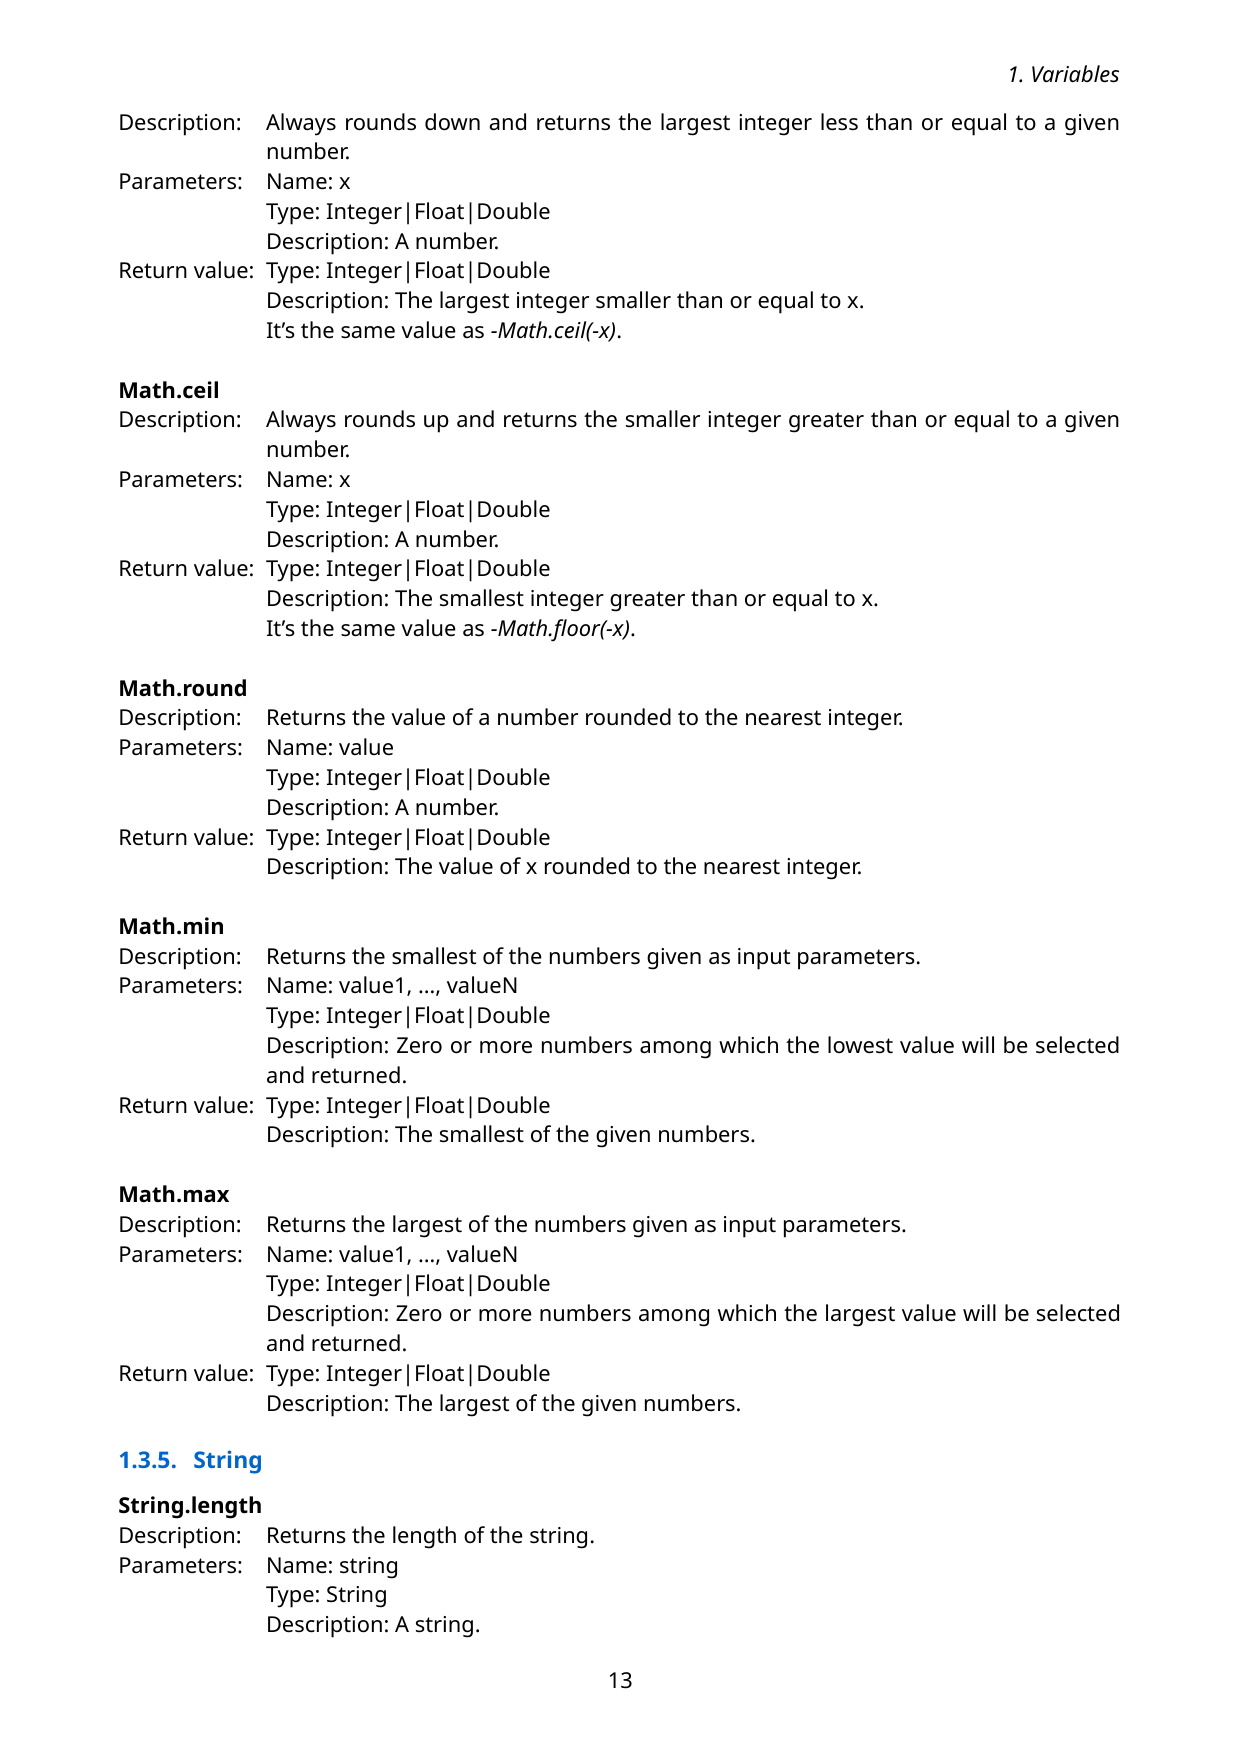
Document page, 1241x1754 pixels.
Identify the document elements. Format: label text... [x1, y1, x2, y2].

table_cell Description: [118, 1209, 266, 1239]
table_header [266, 673, 1122, 702]
table_cell [118, 196, 266, 226]
table_cell Description: [118, 1520, 266, 1549]
table_cell Returns the smallest of the numbers given as input parameters. [266, 941, 1122, 971]
table_header [266, 1490, 1122, 1520]
table_cell Type: Integer|Float|Double [266, 494, 1122, 524]
table_cell Description: A number. [266, 524, 1122, 553]
table_cell Description: The smallest of the given numbers. [266, 1120, 1122, 1149]
table_cell Always rounds up and returns the smaller integer greater than or equal to a given number. [266, 405, 1122, 464]
table_cell Return value: [118, 256, 266, 285]
table_cell Description: The value of x rounded to the nearest integer. [266, 851, 1122, 881]
table_header Math.max [118, 1179, 266, 1209]
table_cell [118, 1000, 266, 1030]
table_cell Description: [118, 405, 266, 464]
table_cell Name: value [266, 732, 1122, 762]
table_header [266, 1179, 1122, 1209]
table_cell [118, 1269, 266, 1298]
table_cell Type: Integer|Float|Double [266, 256, 1122, 285]
table_cell [118, 1609, 266, 1639]
table_cell Type: Integer|Float|Double [266, 762, 1122, 792]
table_cell [118, 1030, 266, 1090]
table_header Math.min [118, 911, 266, 941]
table_cell Return value: [118, 554, 266, 583]
table_cell Parameters: [118, 166, 266, 196]
table_cell Description: A number. [266, 226, 1122, 256]
table_cell Parameters: [118, 971, 266, 1000]
table_cell [118, 1579, 266, 1609]
table_cell Description: The largest of the given numbers. [266, 1388, 1122, 1417]
table_cell Description: The smallest integer greater than or equal to x. It’s the same value as -Math.floor(-x). [266, 583, 1122, 643]
table_cell [118, 1120, 266, 1149]
table_cell [118, 851, 266, 881]
table_cell [118, 285, 266, 345]
table_cell Description: A number. [266, 792, 1122, 822]
table_cell Return value: [118, 1358, 266, 1388]
table_cell Description: The largest integer smaller than or equal to x. It’s the same value as -Math.ceil(-x). [266, 285, 1122, 345]
table_header Math.round [118, 673, 266, 702]
table_cell [118, 583, 266, 643]
table_cell Parameters: [118, 1550, 266, 1579]
table_cell Description: Zero or more numbers among which the largest value will be selected and returned. [266, 1298, 1122, 1358]
table_cell Name: value1, …, valueN [266, 1239, 1122, 1268]
table_cell [118, 524, 266, 553]
table_cell Type: Integer|Float|Double [266, 1000, 1122, 1030]
table_header String.length [118, 1490, 266, 1520]
table_cell Always rounds down and returns the largest integer less than or equal to a given number. [266, 107, 1122, 166]
table_cell Returns the largest of the numbers given as input parameters. [266, 1209, 1122, 1239]
table_cell Type: Integer|Float|Double [266, 1358, 1122, 1388]
table_cell Name: value1, …, valueN [266, 971, 1122, 1000]
table_cell [118, 1388, 266, 1417]
table_cell [118, 226, 266, 256]
table_cell Type: String [266, 1579, 1122, 1609]
table_cell Returns the value of a number rounded to the nearest integer. [266, 703, 1122, 732]
table_cell Return value: [118, 1090, 266, 1119]
table_cell [118, 792, 266, 822]
table_cell Name: string [266, 1550, 1122, 1579]
table_cell [118, 1298, 266, 1358]
table_cell Description: [118, 703, 266, 732]
table_cell Name: x [266, 166, 1122, 196]
table_cell Type: Integer|Float|Double [266, 554, 1122, 583]
table_cell Type: Integer|Float|Double [266, 196, 1122, 226]
table_cell Type: Integer|Float|Double [266, 1269, 1122, 1298]
table_header [266, 911, 1122, 941]
table_header Math.ceil [118, 375, 266, 404]
table_cell [118, 762, 266, 792]
table_cell Description: [118, 107, 266, 166]
table_cell Description: Zero or more numbers among which the lowest value will be selected and returned. [266, 1030, 1122, 1090]
table_cell Return value: [118, 822, 266, 851]
subtitle String [118, 1444, 1122, 1475]
table_cell Description: A string. [266, 1609, 1122, 1639]
table_cell Parameters: [118, 464, 266, 494]
table_cell Type: Integer|Float|Double [266, 1090, 1122, 1119]
table_cell [118, 494, 266, 524]
table_cell Parameters: [118, 732, 266, 762]
table_cell Name: x [266, 464, 1122, 494]
table_header [266, 375, 1122, 404]
table_cell Type: Integer|Float|Double [266, 822, 1122, 851]
table_cell Returns the length of the string. [266, 1520, 1122, 1549]
table_cell Description: [118, 941, 266, 971]
table_cell Parameters: [118, 1239, 266, 1268]
